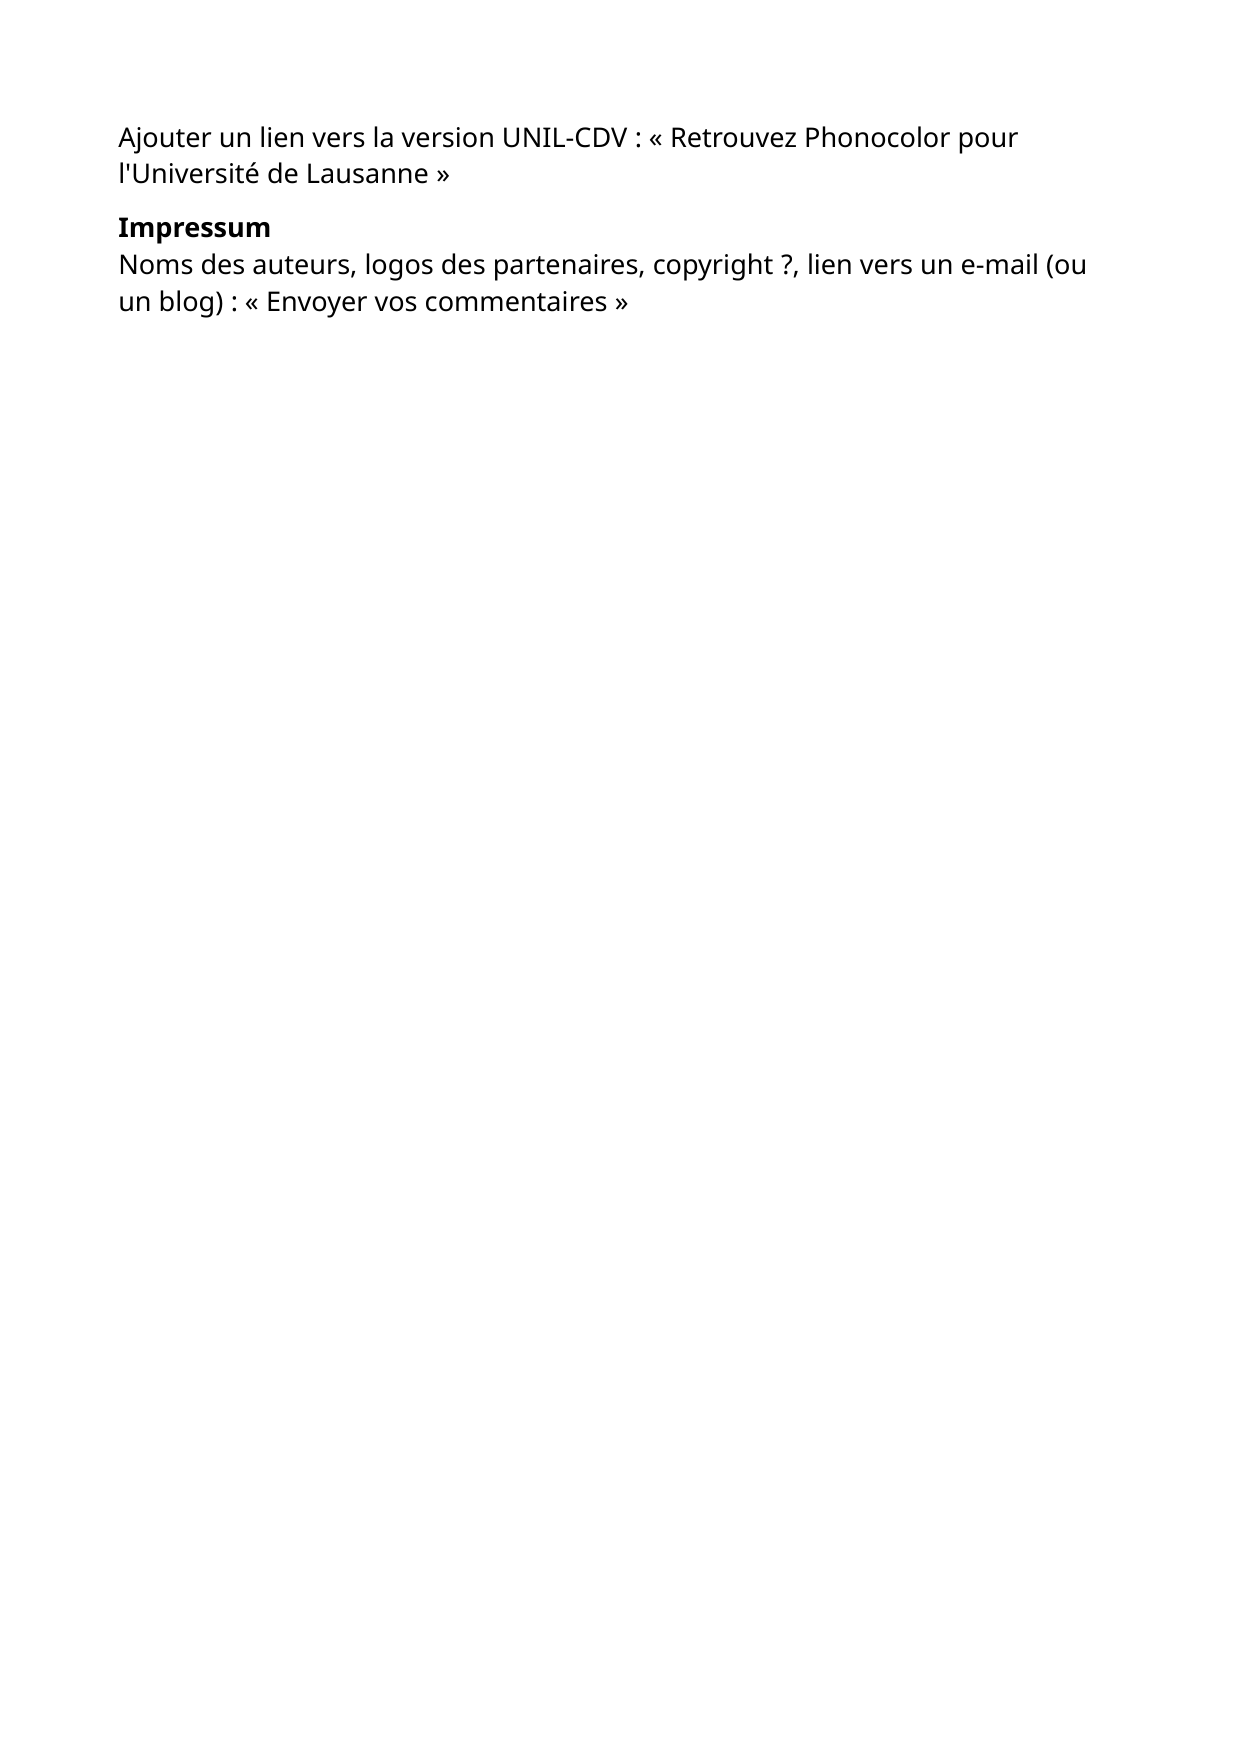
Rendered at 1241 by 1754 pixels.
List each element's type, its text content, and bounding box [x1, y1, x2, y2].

text Impressum [118, 209, 1122, 246]
text Noms des auteurs, logos des partenaires, copyright ?, lien vers un e-mail (ou un blog) : « Envoyer vos commentaires » [118, 246, 1122, 319]
text Ajouter un lien vers la version UNIL-CDV : « Retrouvez Phonocolor pour l'Université de Lausanne » [118, 118, 1122, 192]
